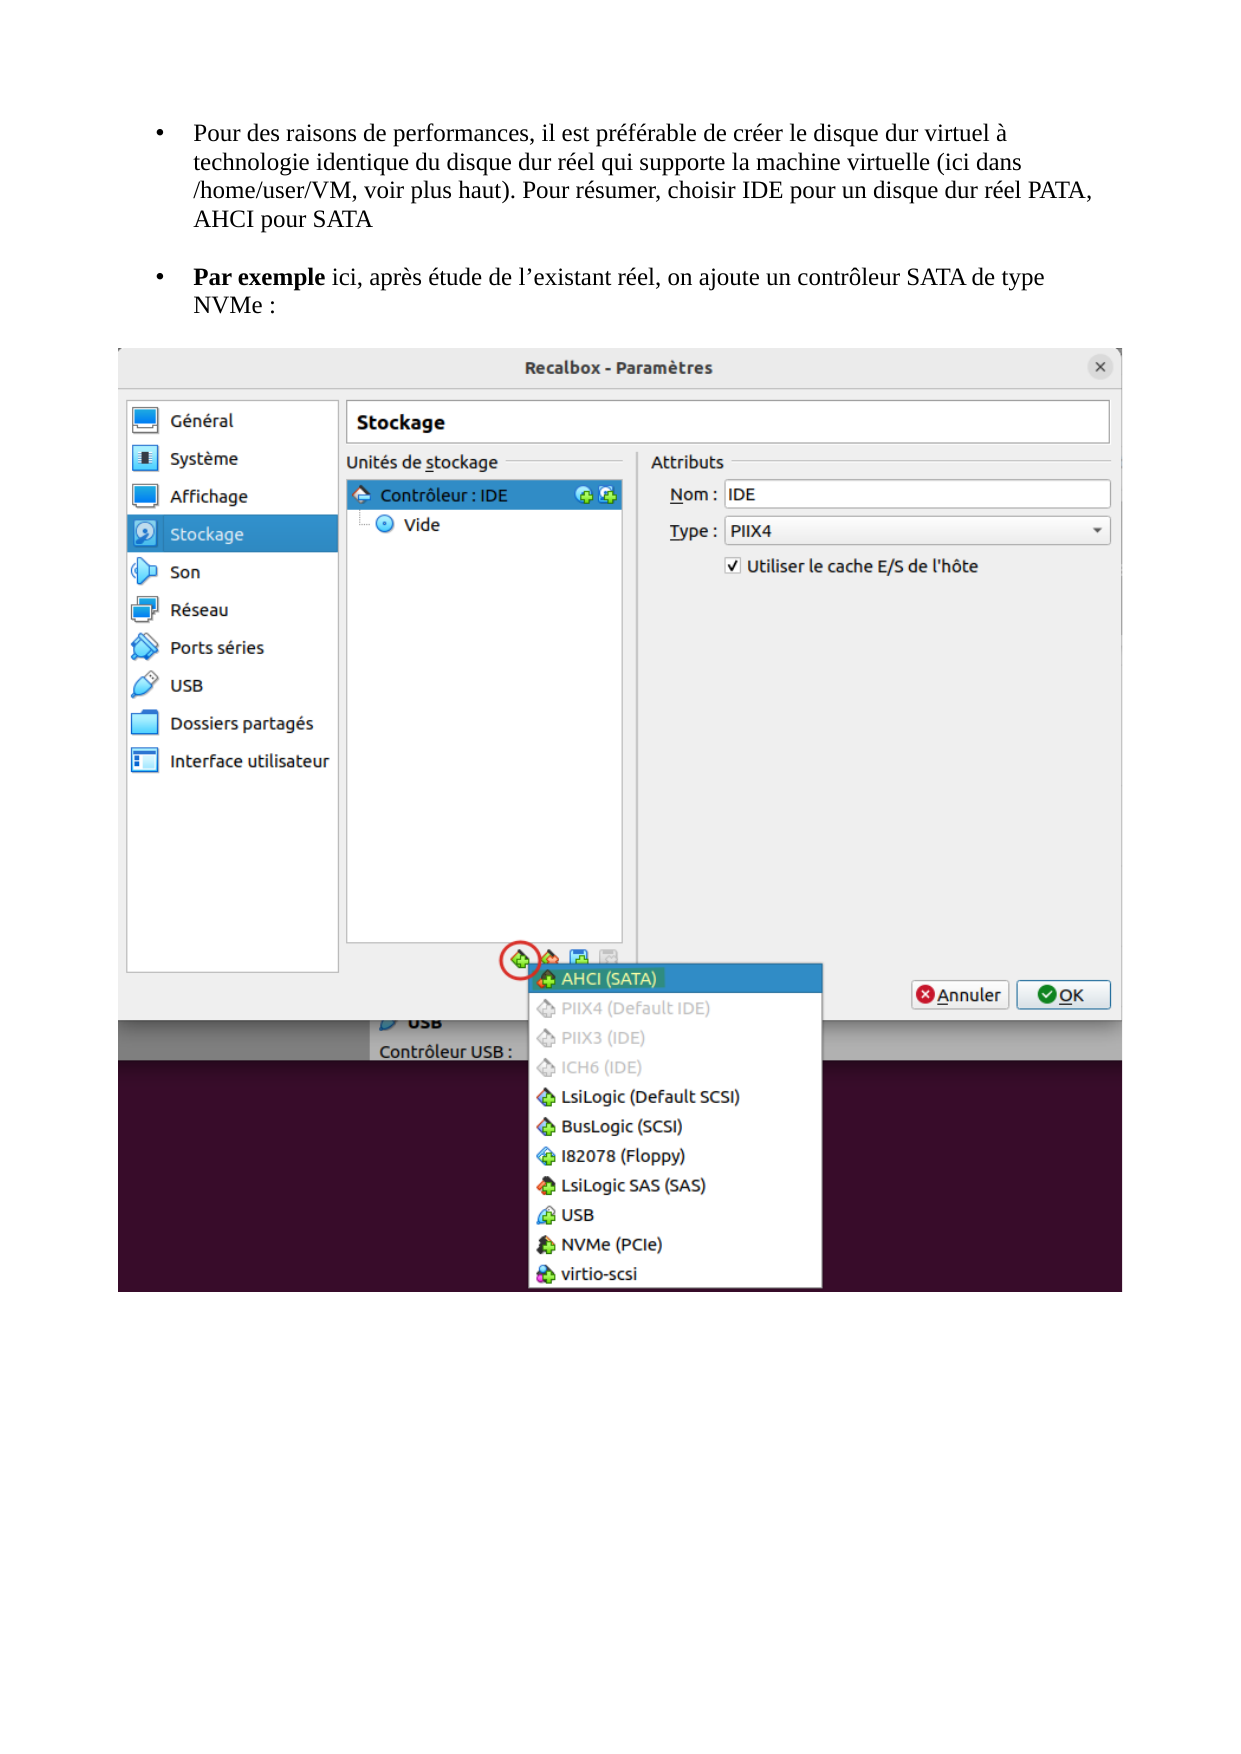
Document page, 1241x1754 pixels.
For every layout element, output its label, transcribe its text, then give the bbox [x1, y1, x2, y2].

picture [118, 348, 1123, 1292]
list Pour des raisons de performances, il est préférable de créer le disque dur virtuel à technologie identique du disque dur réel qui supporte la machine virtuelle (ici dans /home/user/VM, voir plus haut). Pour résumer, choisir IDE pour un disque dur réel PATA, AHCI pour SATA [156, 118, 1122, 233]
list Par exemple ici, après étude de l’existant réel, on ajoute un contrôleur SATA de type NVMe : [156, 262, 1122, 319]
